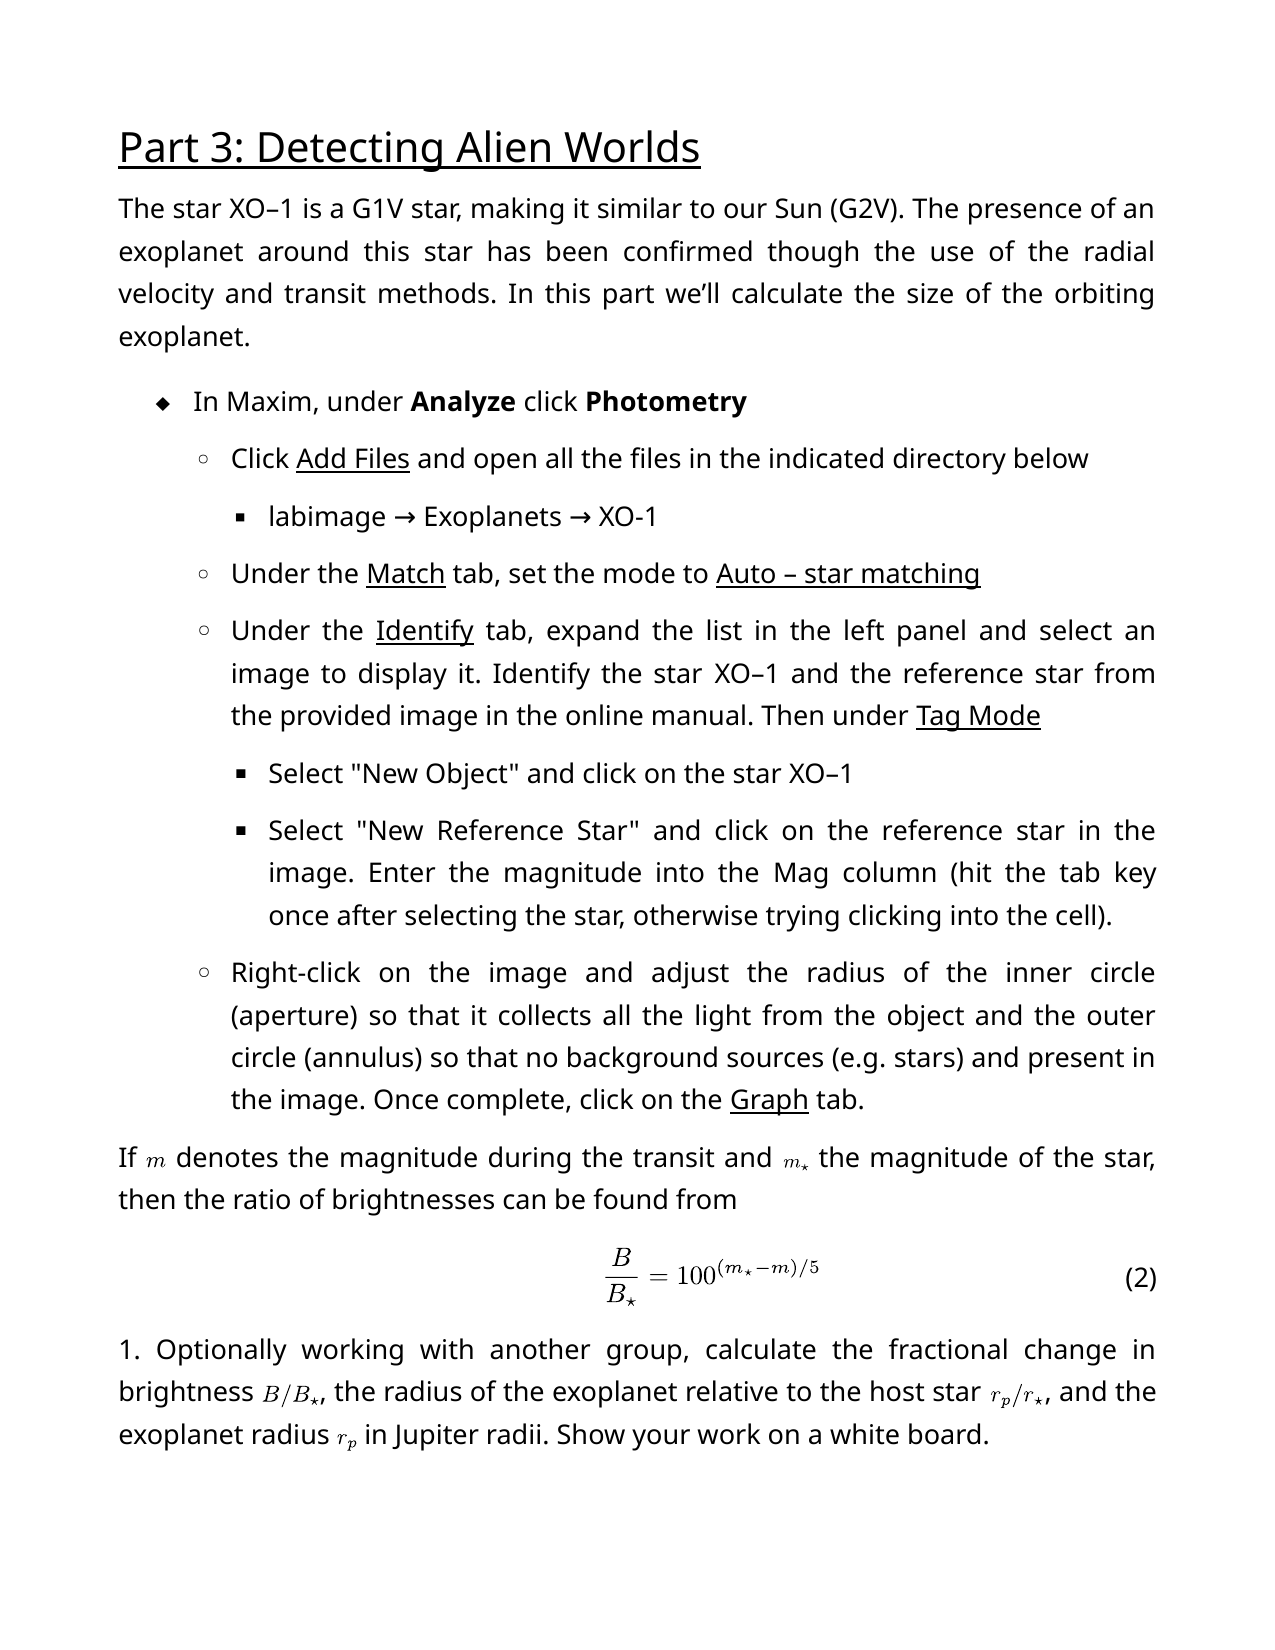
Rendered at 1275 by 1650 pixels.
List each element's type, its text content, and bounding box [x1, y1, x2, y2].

list Right-click on the image and adjust the radius of the inner circle (aperture) so that it collects all the light from the object and the outer circle (annulus) so that no background sources (e.g. stars) and present in the image. Once complete, click on the Graph tab. [193, 954, 1157, 1118]
text 1. Optionally working with another group, calculate the fractional change in brightness , the radius of the exoplanet relative to the host star , and the exoplanet radius in Jupiter radii. Show your work on a white board. [118, 1330, 1157, 1452]
list In Maxim, under Analyze click Photometry [156, 382, 1157, 419]
list Select "New Object" and click on the star XO–1 [231, 754, 1157, 791]
text If denotes the magnitude during the transit and the magnitude of the star, then the ratio of brightnesses can be found from [118, 1138, 1157, 1217]
text The star XO–1 is a G1V star, making it similar to our Sun (G2V). The presence of an exoplanet around this star has been confirmed though the use of the radial velocity and transit methods. In this part we’ll calculate the size of the orbiting exoplanet. [118, 190, 1157, 354]
list Under the Match tab, set the mode to Auto – star matching [193, 554, 1157, 591]
list Select "New Reference Star" and click on the reference star in the image. Enter the magnitude into the Mag column (hit the tab key once after selecting the star, otherwise trying clicking into the cell). [231, 811, 1157, 933]
text [193, 1248, 605, 1306]
list labimage → Exoplanets → XO-1 [231, 497, 1157, 534]
text (2) [820, 1248, 1157, 1306]
list Click Add Files and open all the files in the indicated directory below [193, 440, 1157, 477]
list Under the Identify tab, expand the list in the left panel and select an image to display it. Identify the star XO–1 and the reference star from the provided image in the online manual. Then under Tag Mode [193, 612, 1157, 733]
text Part 3: Detecting Alien Worlds [118, 118, 1157, 175]
